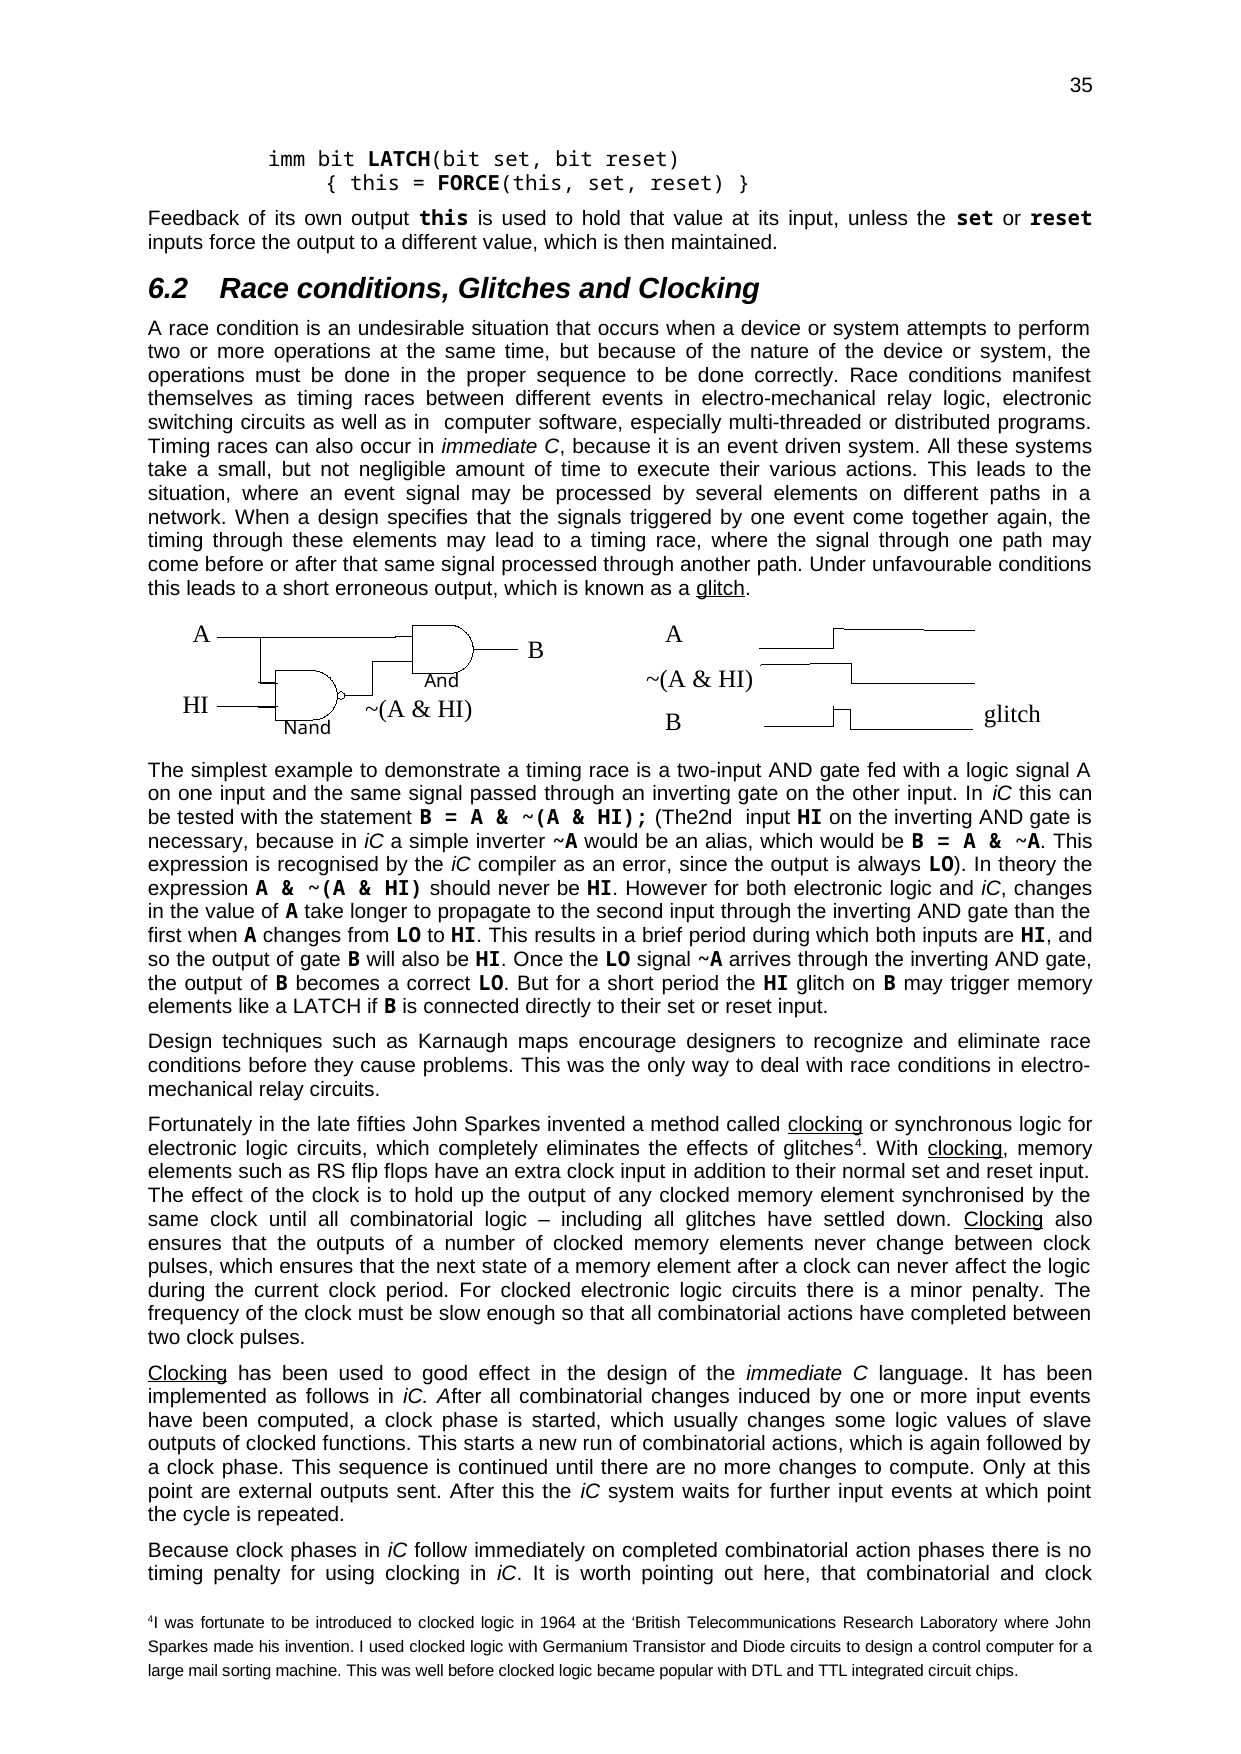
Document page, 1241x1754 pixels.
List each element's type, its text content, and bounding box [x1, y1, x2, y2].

text Clocking has been used to good effect in the design of the immediate C language. It has been implemented as follows in iC. After all combinatorial changes induced by one or more input events have been computed, a clock phase is started, which usually changes some logic values of slave outputs of clocked functions. This starts a new run of combinatorial actions, which is again followed by a clock phase. This sequence is continued until there are no more changes to compute. Only at this point are external outputs sent. After this the iC system waits for further input events at which point the cycle is repeated. [148, 1361, 1092, 1527]
subtitle Race conditions, Glitches and Clocking [148, 272, 1092, 304]
text The simplest example to demonstrate a timing race is a two-input AND gate fed with a logic signal A on one input and the same signal passed through an inverting gate on the other input. In iC this can be tested with the statement B = A & ~(A & HI); (The2nd input HI on the inverting AND gate is necessary, because in iC a simple inverter ~A would be an alias, which would be B = A & ~A. This expression is recognised by the iC compiler as an error, since the output is always LO). In theory the expression A & ~(A & HI) should never be HI. However for both electronic logic and iC, changes in the value of A take longer to propagate to the second input through the inverting AND gate than the first when A changes from LO to HI. This results in a brief period during which both inputs are HI, and so the output of gate B will also be HI. Once the LO signal ~A arrives through the inverting AND gate, the output of B becomes a correct LO. But for a short period the HI glitch on B may trigger memory elements like a LATCH if B is connected directly to their set or reset input. [148, 612, 1093, 1018]
text Feedback of its own output this is used to hold that value at its input, unless the set or reset inputs force the output to a different value, which is then maintained. [148, 207, 1092, 254]
text Design techniques such as Karnaugh maps encourage designers to recognize and eliminate race conditions before they cause problems. This was the only way to deal with race conditions in electro-mechanical relay circuits. [148, 1030, 1092, 1101]
text I was fortunate to be introduced to clocked logic in 1964 at the ‘British Telecommunications Research Laboratory where John Sparkes made his invention. I used clocked logic with Germanium Transistor and Diode circuits to design a control computer for a large mail sorting machine. This was well before clocked logic became popular with DTL and TTL integrated circuit chips. [148, 1610, 1092, 1681]
text Fortunately in the late fifties John Sparkes invented a method called clocking or synchronous logic for electronic logic circuits, which completely eliminates the effects of glitches. With clocking, memory elements such as RS flip flops have an extra clock input in addition to their normal set and reset input. The effect of the clock is to hold up the output of any clocked memory element synchronised by the same clock until all combinatorial logic – including all glitches have settled down. Clocking also ensures that the outputs of a number of clocked memory elements never change between clock pulses, which ensures that the next state of a memory element after a clock can never affect the logic during the current clock period. For clocked electronic logic circuits there is a minor penalty. The frequency of the clock must be slow enough so that all combinatorial actions have completed between two clock pulses. [148, 1113, 1092, 1349]
text Because clock phases in iC follow immediately on completed combinatorial action phases there is no timing penalty for using clocking in iC. It is worth pointing out here, that combinatorial and clock [148, 1538, 1092, 1586]
text imm bit LATCH(bit set, bit reset) { this = FORCE(this, set, reset) } [268, 148, 1092, 195]
text A race condition is an undesirable situation that occurs when a device or system attempts to perform two or more operations at the same time, but because of the nature of the device or system, the operations must be done in the proper sequence to be done correctly. Race conditions manifest themselves as timing races between different events in electro-mechanical relay logic, electronic switching circuits as well as in computer software, especially multi-threaded or distributed programs. Timing races can also occur in immediate C, because it is an event driven system. All these systems take a small, but not negligible amount of time to execute their various actions. This leads to the situation, where an event signal may be processed by several elements on different paths in a network. When a design specifies that the signals triggered by one event come together again, the timing through these elements may lead to a timing race, where the signal through one path may come before or after that same signal processed through another path. Under unfavourable conditions this leads to a short erroneous output, which is known as a glitch. [148, 316, 1092, 600]
